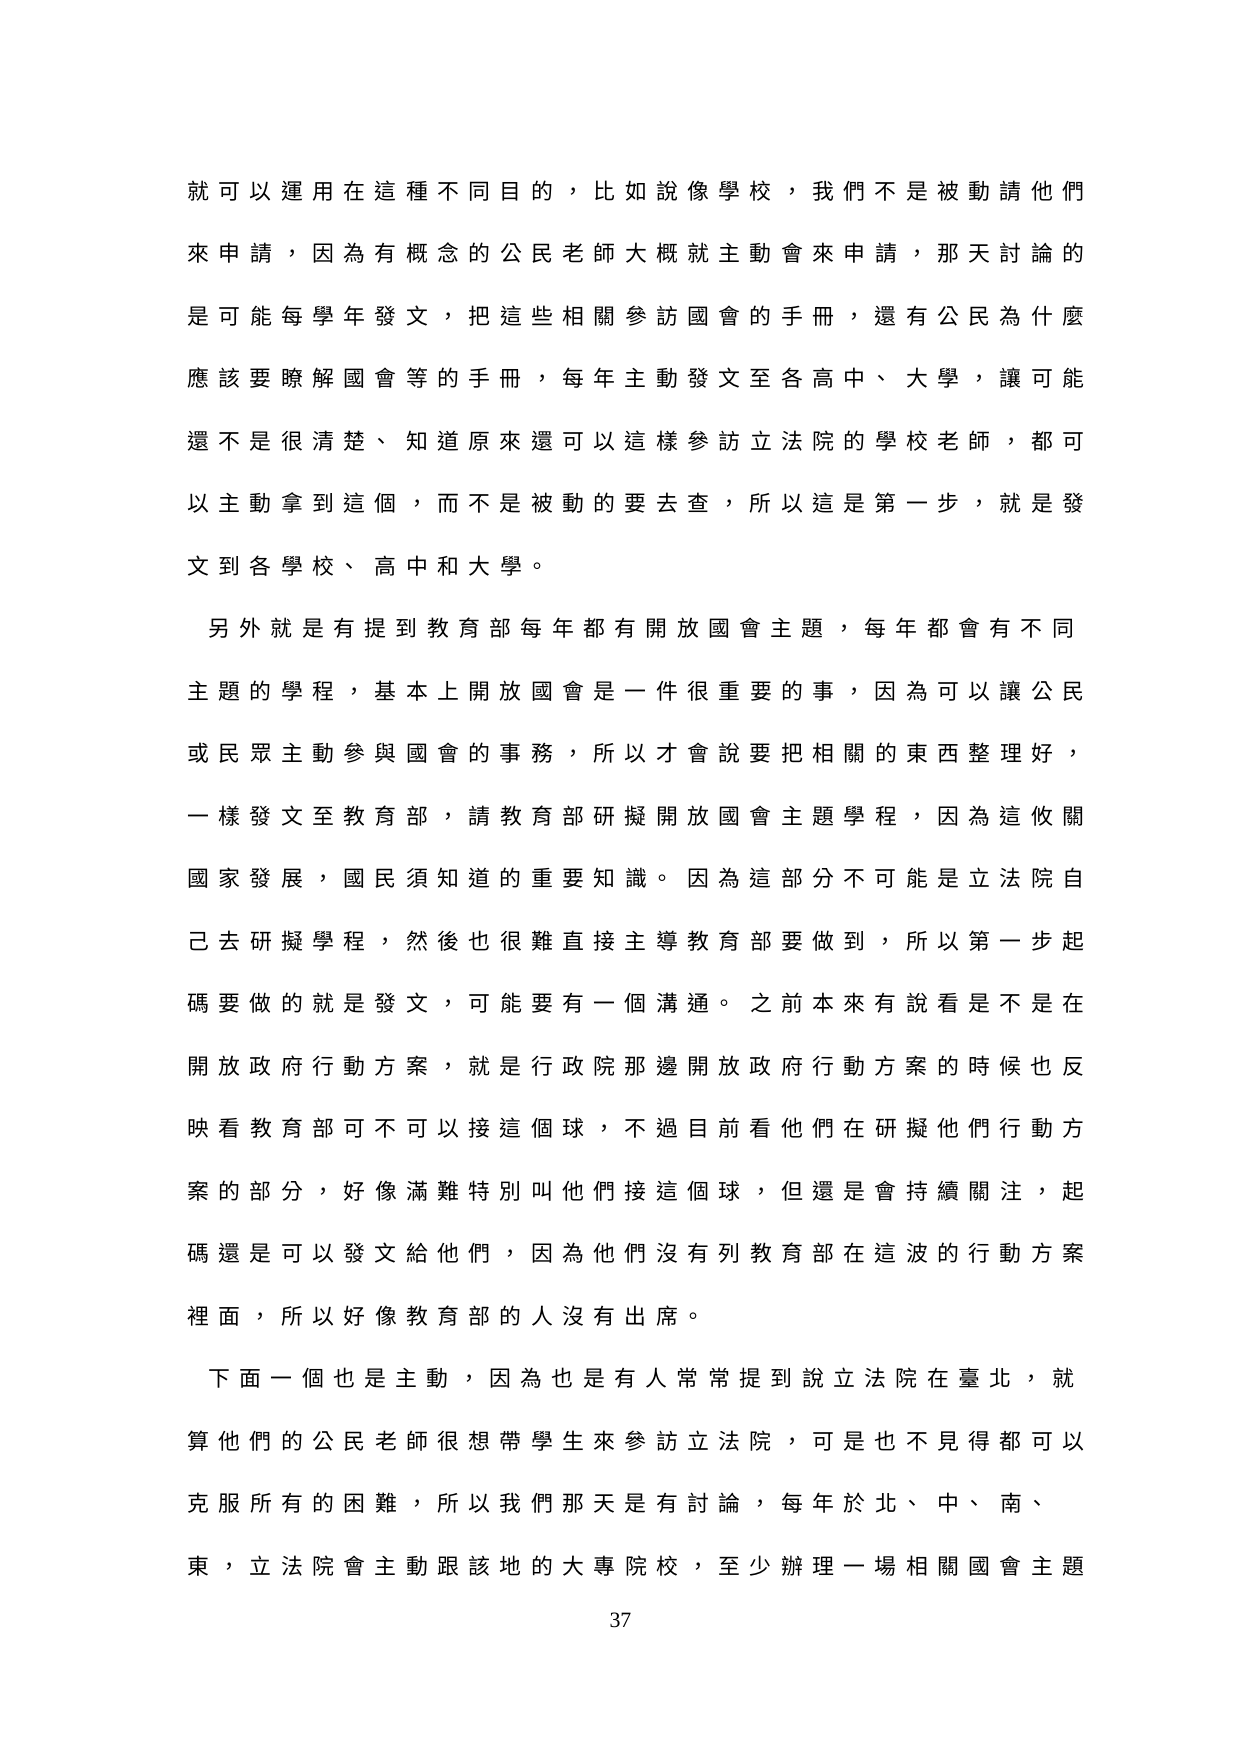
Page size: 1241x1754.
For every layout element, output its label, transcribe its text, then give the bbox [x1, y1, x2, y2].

text 就可以運用在這種不同目的，比如說像學校，我們不是被動請他們來申請，因為有概念的公民老師大概就主動會來申請，那天討論的是可能每學年發文，把這些相關參訪國會的手冊，還有公民為什麼應該要瞭解國會等的手冊，每年主動發文至各高中、大學，讓可能還不是很清楚、知道原來還可以這樣參訪立法院的學校老師，都可以主動拿到這個，而不是被動的要去查，所以這是第一步，就是發文到各學校、高中和大學。 [173, 158, 1089, 596]
text 另外就是有提到教育部每年都有開放國會主題，每年都會有不同主題的學程，基本上開放國會是一件很重要的事，因為可以讓公民或民眾主動參與國會的事務，所以才會說要把相關的東西整理好，一樣發文至教育部，請教育部研擬開放國會主題學程，因為這攸關國家發展，國民須知道的重要知識。因為這部分不可能是立法院自己去研擬學程，然後也很難直接主導教育部要做到，所以第一步起碼要做的就是發文，可能要有一個溝通。之前本來有說看是不是在開放政府行動方案，就是行政院那邊開放政府行動方案的時候也反映看教育部可不可以接這個球，不過目前看他們在研擬他們行動方案的部分，好像滿難特別叫他們接這個球，但還是會持續關注，起碼還是可以發文給他們，因為他們沒有列教育部在這波的行動方案裡面，所以好像教育部的人沒有出席。 [173, 596, 1089, 1346]
text 下面一個也是主動，因為也是有人常常提到說立法院在臺北，就算他們的公民老師很想帶學生來參訪立法院，可是也不見得都可以克服所有的困難，所以我們那天是有討論，每年於北、中、南、東，立法院會主動跟該地的大專院校，至少辦理一場相關國會主題 [173, 1346, 1089, 1596]
